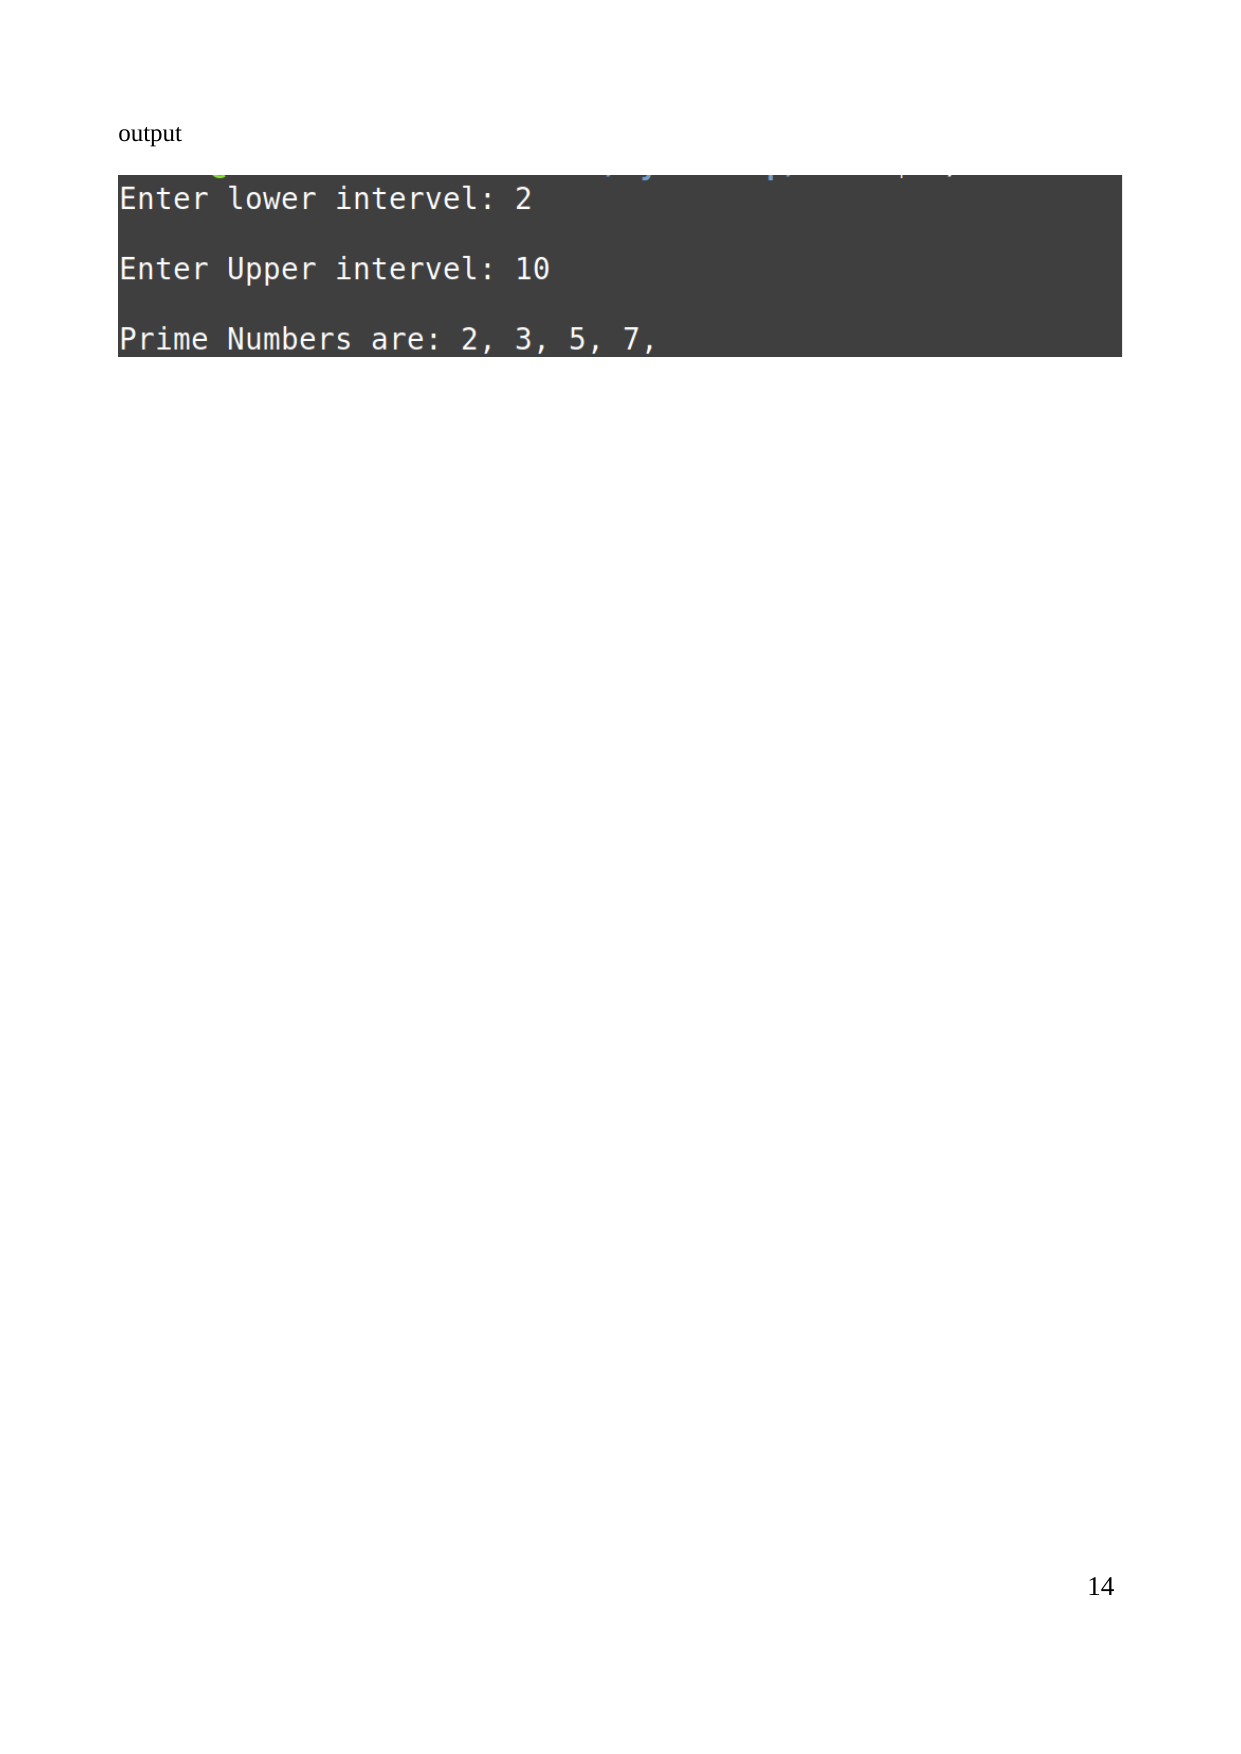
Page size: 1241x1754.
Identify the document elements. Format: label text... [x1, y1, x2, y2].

picture [118, 175, 1123, 357]
text output [118, 118, 1122, 147]
